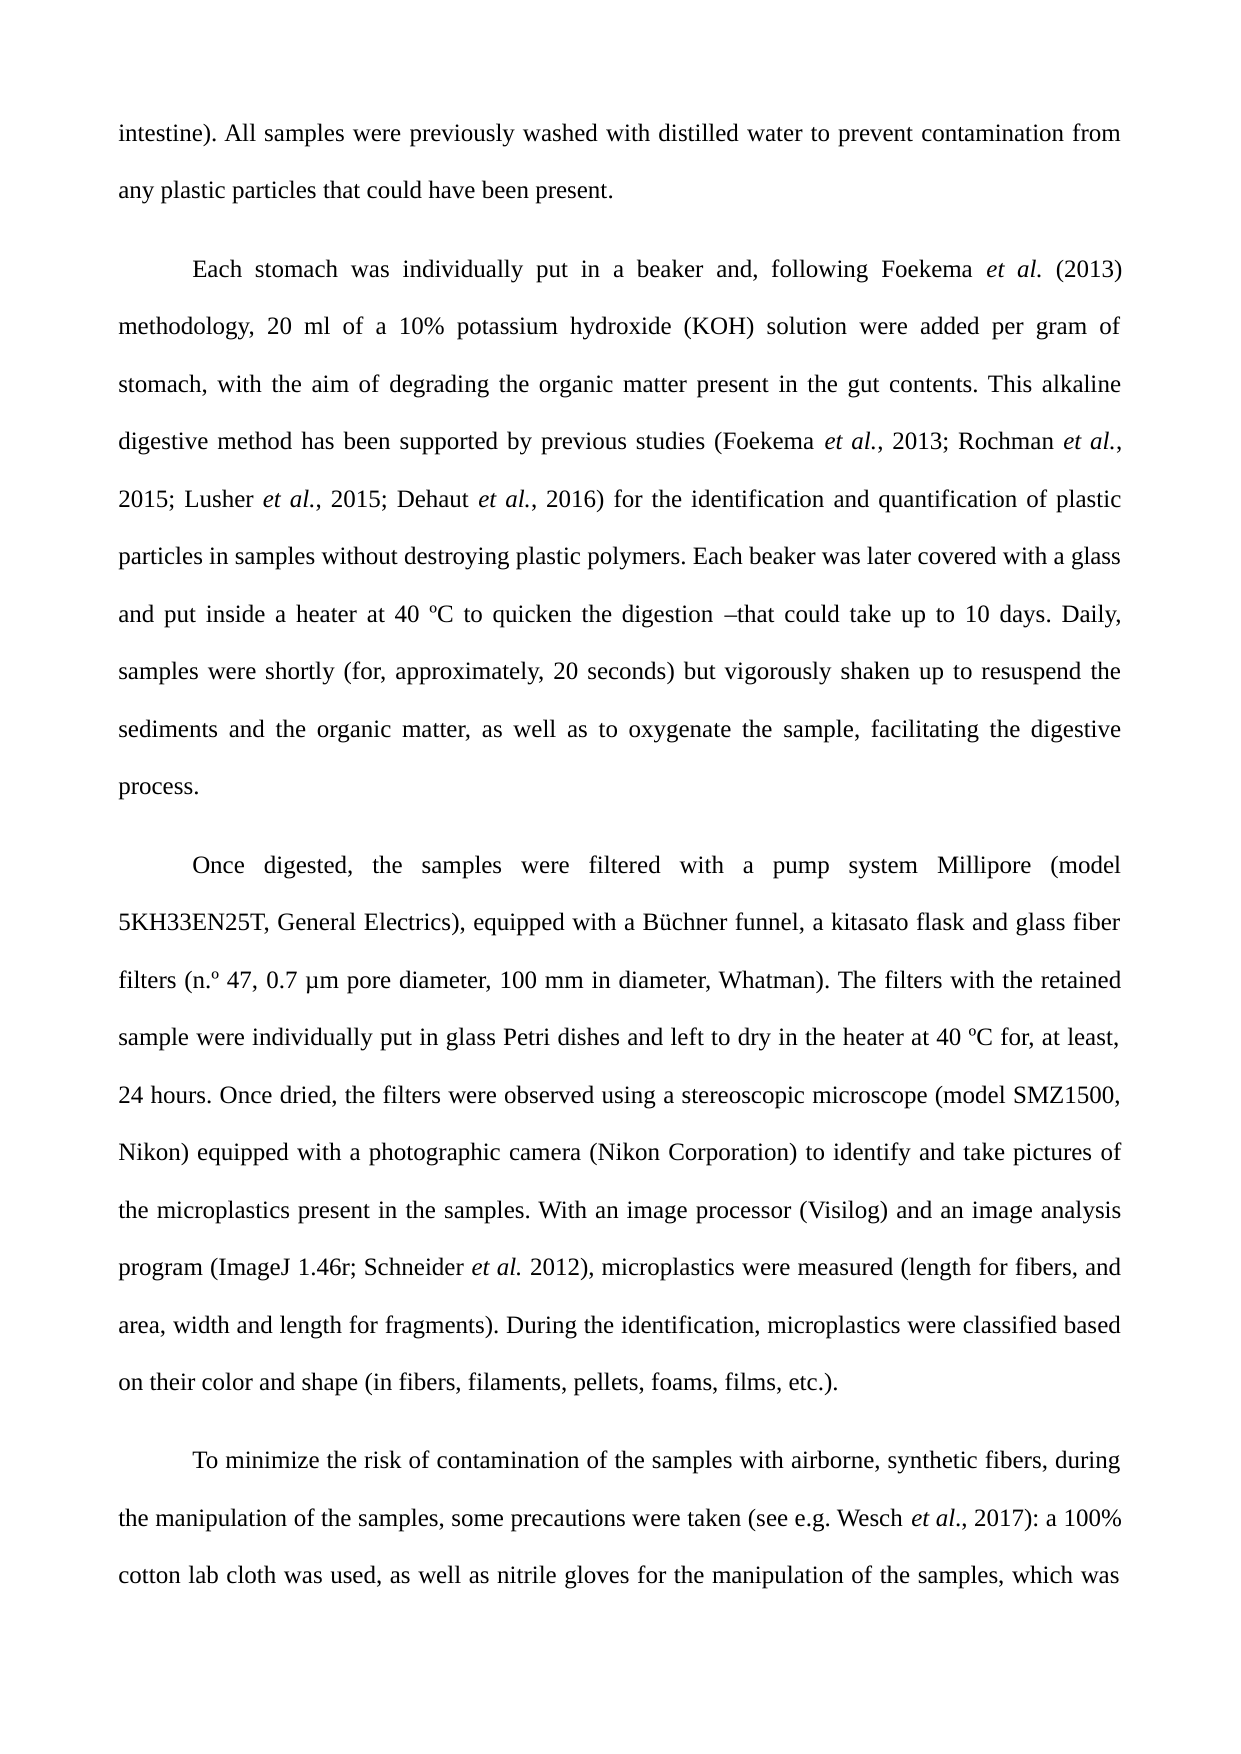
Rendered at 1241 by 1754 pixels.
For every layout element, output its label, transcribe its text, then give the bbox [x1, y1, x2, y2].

text intestine). All samples were previously washed with distilled water to prevent contamination from any plastic particles that could have been present. [118, 118, 1122, 204]
text To minimize the risk of contamination of the samples with airborne, synthetic fibers, during the manipulation of the samples, some precautions were taken (see e.g. Wesch et al., 2017): a 100% cotton lab cloth was used, as well as nitrile gloves for the manipulation of the samples, which was [118, 1446, 1122, 1589]
text Once digested, the samples were filtered with a pump system Millipore (model 5KH33EN25T, General Electrics), equipped with a Büchner funnel, a kitasato flask and glass fiber filters (n.º 47, 0.7 µm pore diameter, 100 mm in diameter, Whatman). The filters with the retained sample were individually put in glass Petri dishes and left to dry in the heater at 40 ºC for, at least, 24 hours. Once dried, the filters were observed using a stereoscopic microscope (model SMZ1500, Nikon) equipped with a photographic camera (Nikon Corporation) to identify and take pictures of the microplastics present in the samples. With an image processor (Visilog) and an image analysis program (ImageJ 1.46r; Schneider et al. 2012), microplastics were measured (length for fibers, and area, width and length for fragments). During the identification, microplastics were classified based on their color and shape (in fibers, filaments, pellets, foams, films, etc.). [118, 850, 1122, 1396]
text Each stomach was individually put in a beaker and, following Foekema et al. (2013) methodology, 20 ml of a 10% potassium hydroxide (KOH) solution were added per gram of stomach, with the aim of degrading the organic matter present in the gut contents. This alkaline digestive method has been supported by previous studies (Foekema et al., 2013; Rochman et al., 2015; Lusher et al., 2015; Dehaut et al., 2016) for the identification and quantification of plastic particles in samples without destroying plastic polymers. Each beaker was later covered with a glass and put inside a heater at 40 ºC to quicken the digestion –that could take up to 10 days. Daily, samples were shortly (for, approximately, 20 seconds) but vigorously shaken up to resuspend the sediments and the organic matter, as well as to oxygenate the sample, facilitating the digestive process. [118, 254, 1122, 800]
